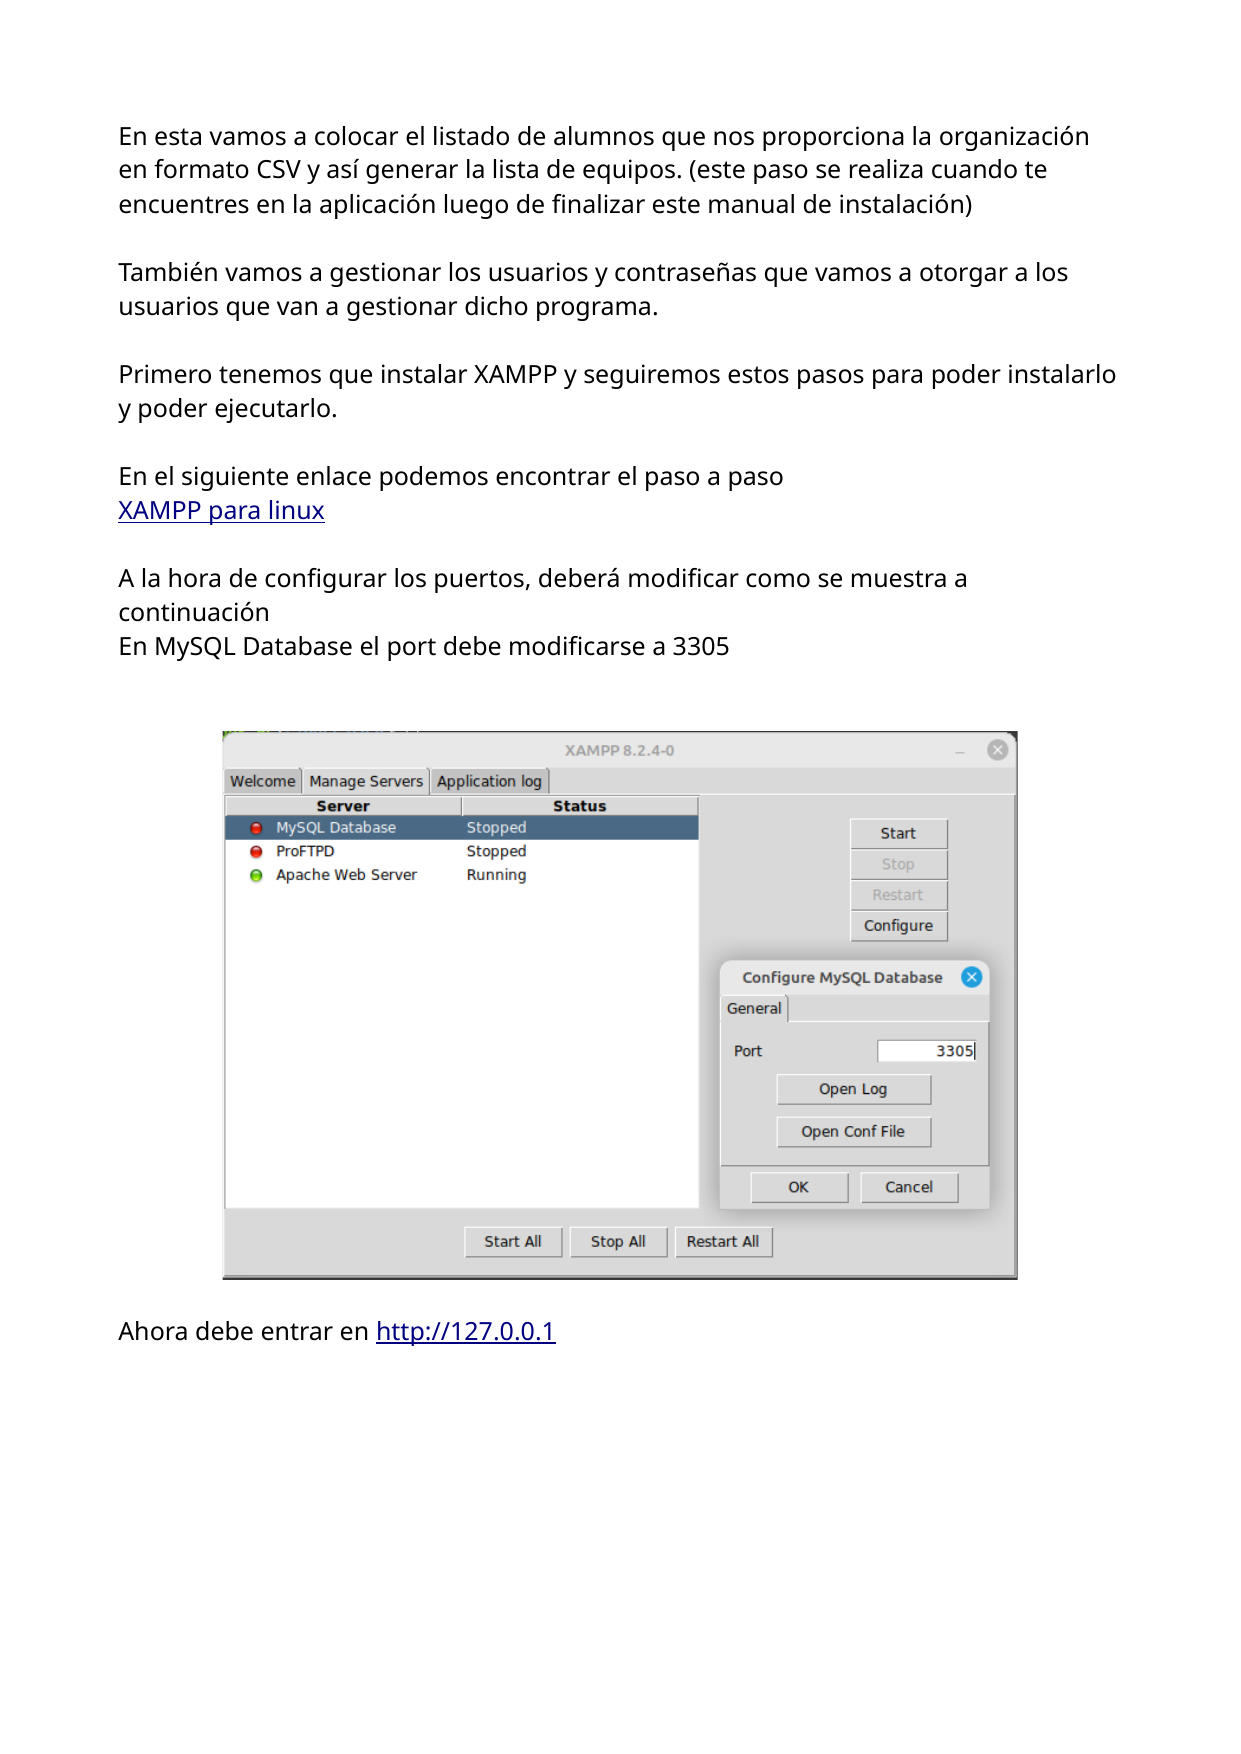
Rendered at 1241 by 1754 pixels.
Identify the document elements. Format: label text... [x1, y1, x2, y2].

text Primero tenemos que instalar XAMPP y seguiremos estos pasos para poder instalarlo y poder ejecutarlo. [118, 357, 1122, 425]
picture [222, 731, 1018, 1280]
text XAMPP para linux [118, 493, 1122, 527]
text A la hora de configurar los puertos, deberá modificar como se muestra a continuación En MySQL Database el port debe modificarse a 3305 [118, 561, 1122, 697]
text Ahora debe entrar en http://127.0.0.1 [118, 1313, 1122, 1347]
text En esta vamos a colocar el listado de alumnos que nos proporciona la organización en formato CSV y así generar la lista de equipos. (este paso se realiza cuando te encuentres en la aplicación luego de finalizar este manual de instalación) [118, 118, 1122, 220]
text También vamos a gestionar los usuarios y contraseñas que vamos a otorgar a los usuarios que van a gestionar dicho programa. [118, 254, 1122, 322]
text En el siguiente enlace podemos encontrar el paso a paso [118, 459, 1122, 493]
